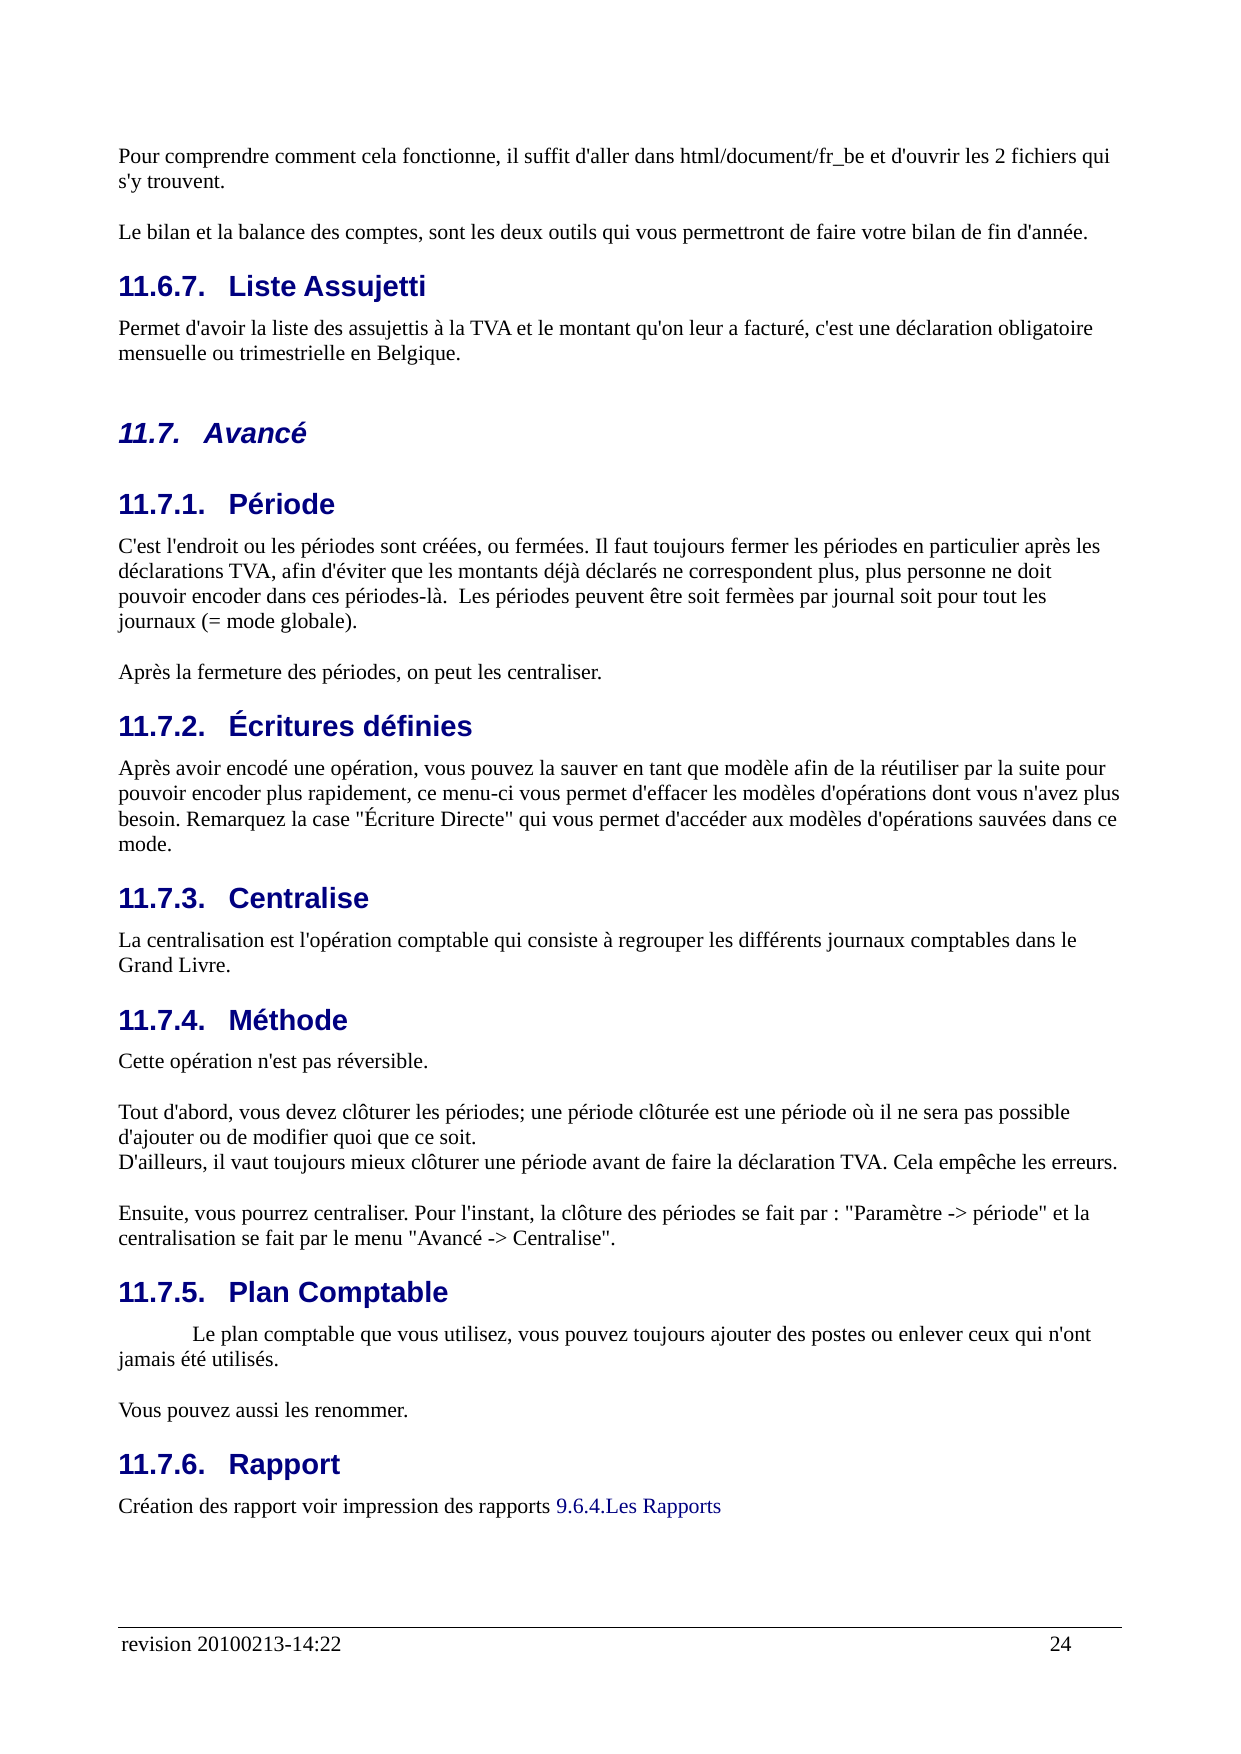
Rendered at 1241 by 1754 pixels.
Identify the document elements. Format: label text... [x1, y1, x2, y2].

subtitle Avancé [118, 416, 1122, 449]
text Pour comprendre comment cela fonctionne, il suffit d'aller dans html/document/fr_be et d'ouvrir les 2 fichiers qui s'y trouvent. [118, 143, 1122, 194]
subtitle Centralise [118, 881, 1122, 914]
text Cette opération n'est pas réversible. [118, 1048, 1122, 1074]
text Création des rapport voir impression des rapports 9.6.4.Les Rapports [118, 1493, 1122, 1518]
subtitle Écritures définies [118, 709, 1122, 743]
text Après la fermeture des périodes, on peut les centraliser. [118, 659, 1122, 684]
text Permet d'avoir la liste des assujettis à la TVA et le montant qu'on leur a facturé, c'est une déclaration obligatoire mensuelle ou trimestrielle en Belgique. [118, 315, 1122, 366]
subtitle Rapport [118, 1447, 1122, 1481]
subtitle Plan Comptable [118, 1275, 1122, 1309]
text La centralisation est l'opération comptable qui consiste à regrouper les différents journaux comptables dans le Grand Livre. [118, 927, 1122, 977]
text Après avoir encodé une opération, vous pouvez la sauver en tant que modèle afin de la réutiliser par la suite pour pouvoir encoder plus rapidement, ce menu-ci vous permet d'effacer les modèles d'opérations dont vous n'avez plus besoin. Remarquez la case "Écriture Directe" qui vous permet d'accéder aux modèles d'opérations sauvées dans ce mode. [118, 755, 1122, 856]
text Ensuite, vous pourrez centraliser. Pour l'instant, la clôture des périodes se fait par : "Paramètre -> période" et la centralisation se fait par le menu "Avancé -> Centralise". [118, 1200, 1122, 1250]
text Le bilan et la balance des comptes, sont les deux outils qui vous permettront de faire votre bilan de fin d'année. [118, 219, 1122, 244]
text Vous pouvez aussi les renommer. [118, 1397, 1122, 1422]
subtitle Période [118, 487, 1122, 520]
text Tout d'abord, vous devez clôturer les périodes; une période clôturée est une période où il ne sera pas possible d'ajouter ou de modifier quoi que ce soit. [118, 1099, 1122, 1149]
text D'ailleurs, il vaut toujours mieux clôturer une période avant de faire la déclaration TVA. Cela empêche les erreurs. [118, 1149, 1122, 1174]
text C'est l'endroit ou les périodes sont créées, ou fermées. Il faut toujours fermer les périodes en particulier après les déclarations TVA, afin d'éviter que les montants déjà déclarés ne correspondent plus, plus personne ne doit pouvoir encoder dans ces périodes-là. Les périodes peuvent être soit fermèes par journal soit pour tout les journaux (= mode globale). [118, 533, 1122, 634]
subtitle Méthode [118, 1002, 1122, 1036]
text Le plan comptable que vous utilisez, vous pouvez toujours ajouter des postes ou enlever ceux qui n'ont jamais été utilisés. [118, 1321, 1122, 1372]
subtitle Liste Assujetti [118, 269, 1122, 303]
